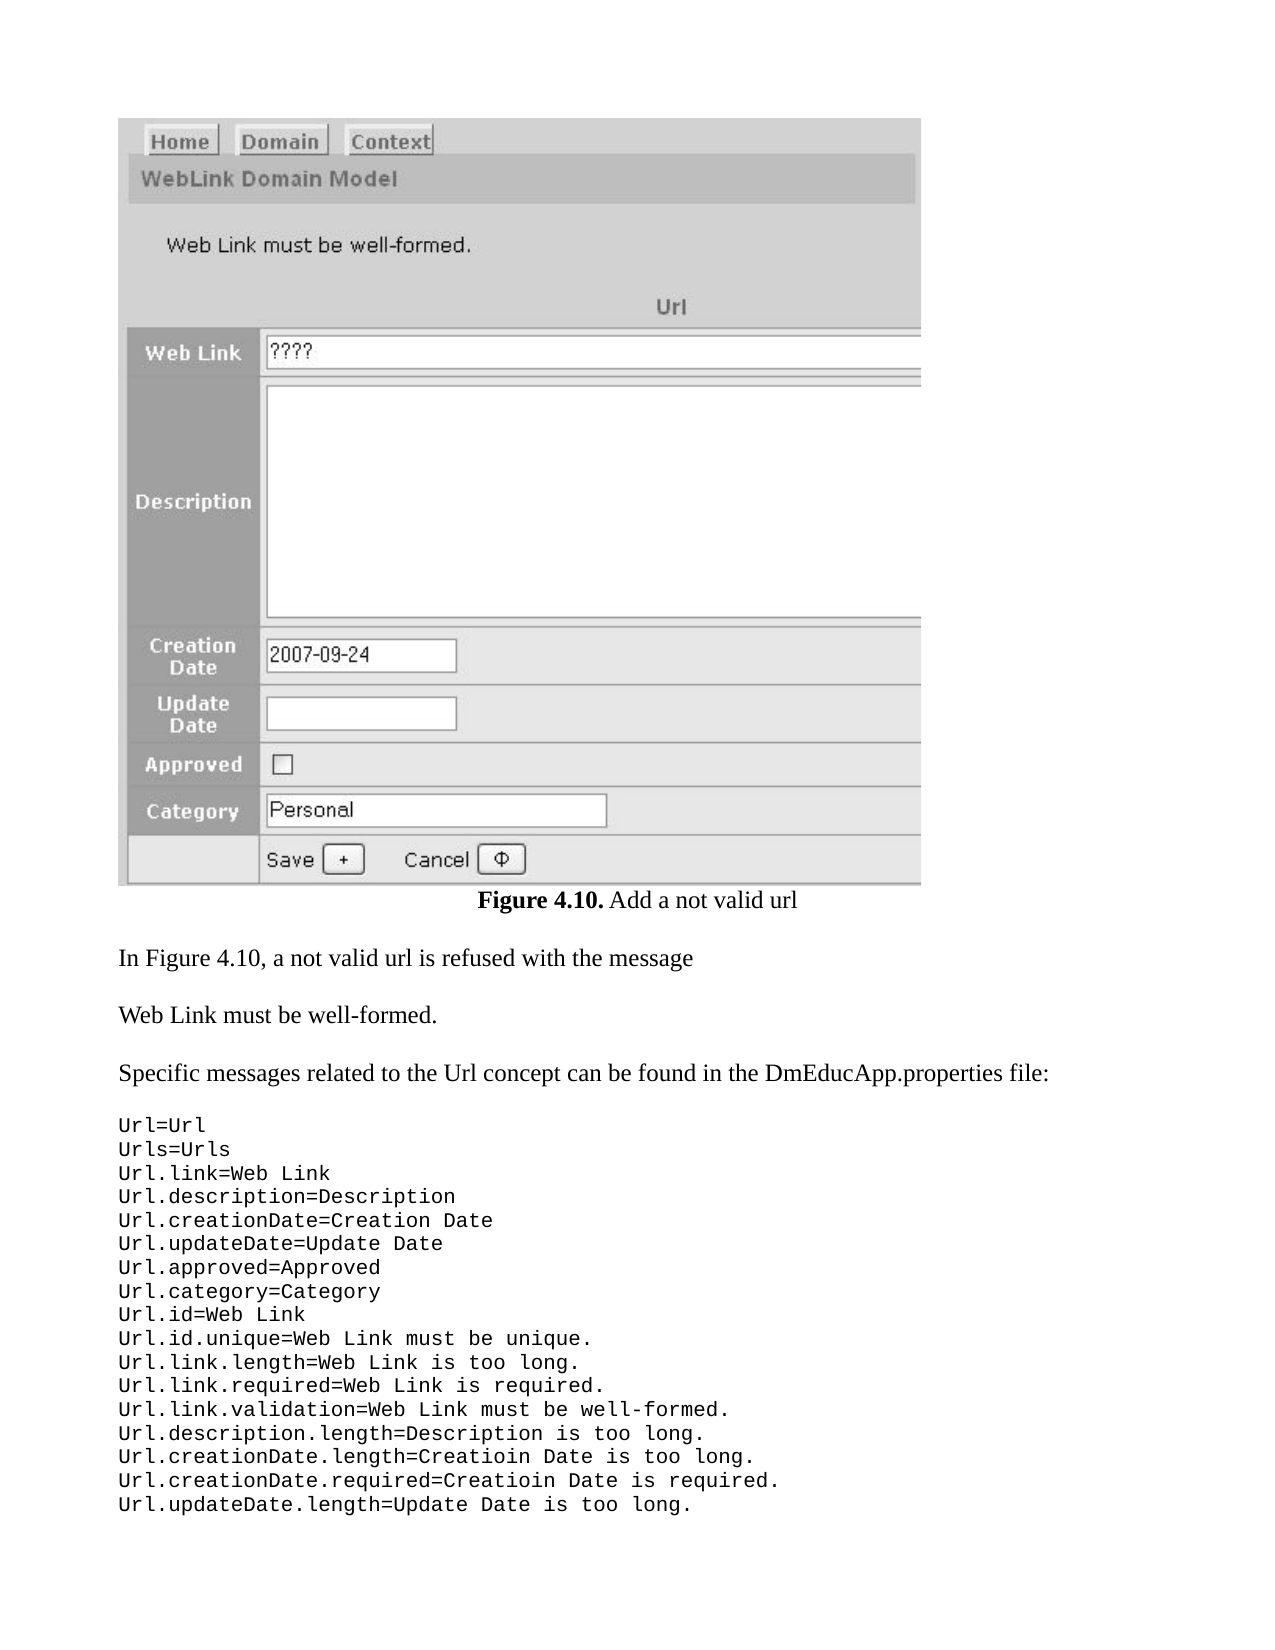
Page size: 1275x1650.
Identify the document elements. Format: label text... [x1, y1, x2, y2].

text Url.creationDate=Creation Date [118, 1210, 1157, 1233]
text Url.description.length=Description is too long. [118, 1423, 1157, 1446]
text Url.link.validation=Web Link must be well-formed. [118, 1399, 1157, 1423]
text Url.id=Web Link [118, 1304, 1157, 1328]
text Urls=Urls [118, 1139, 1157, 1162]
text Web Link must be well-formed. [118, 1000, 1157, 1029]
text Url.description=Description [118, 1186, 1157, 1210]
text Url.creationDate.required=Creatioin Date is required. [118, 1470, 1157, 1493]
text Url.approved=Approved [118, 1257, 1157, 1281]
text In Figure 4.10, a not valid url is refused with the message [118, 943, 1157, 971]
text Url.category=Category [118, 1281, 1157, 1304]
text Specific messages related to the Url concept can be found in the DmEducApp.properties file: [118, 1058, 1157, 1086]
text Url.creationDate.length=Creatioin Date is too long. [118, 1446, 1157, 1470]
text Url.link.required=Web Link is required. [118, 1375, 1157, 1399]
text Url=Url [118, 1115, 1157, 1139]
text Figure 4.10. Add a not valid url [118, 118, 1157, 914]
text Url.updateDate.length=Update Date is too long. [118, 1493, 1157, 1517]
picture [118, 118, 922, 886]
text Url.link.length=Web Link is too long. [118, 1352, 1157, 1375]
text Url.id.unique=Web Link must be unique. [118, 1328, 1157, 1352]
text Url.updateDate=Update Date [118, 1233, 1157, 1257]
text Url.link=Web Link [118, 1162, 1157, 1186]
